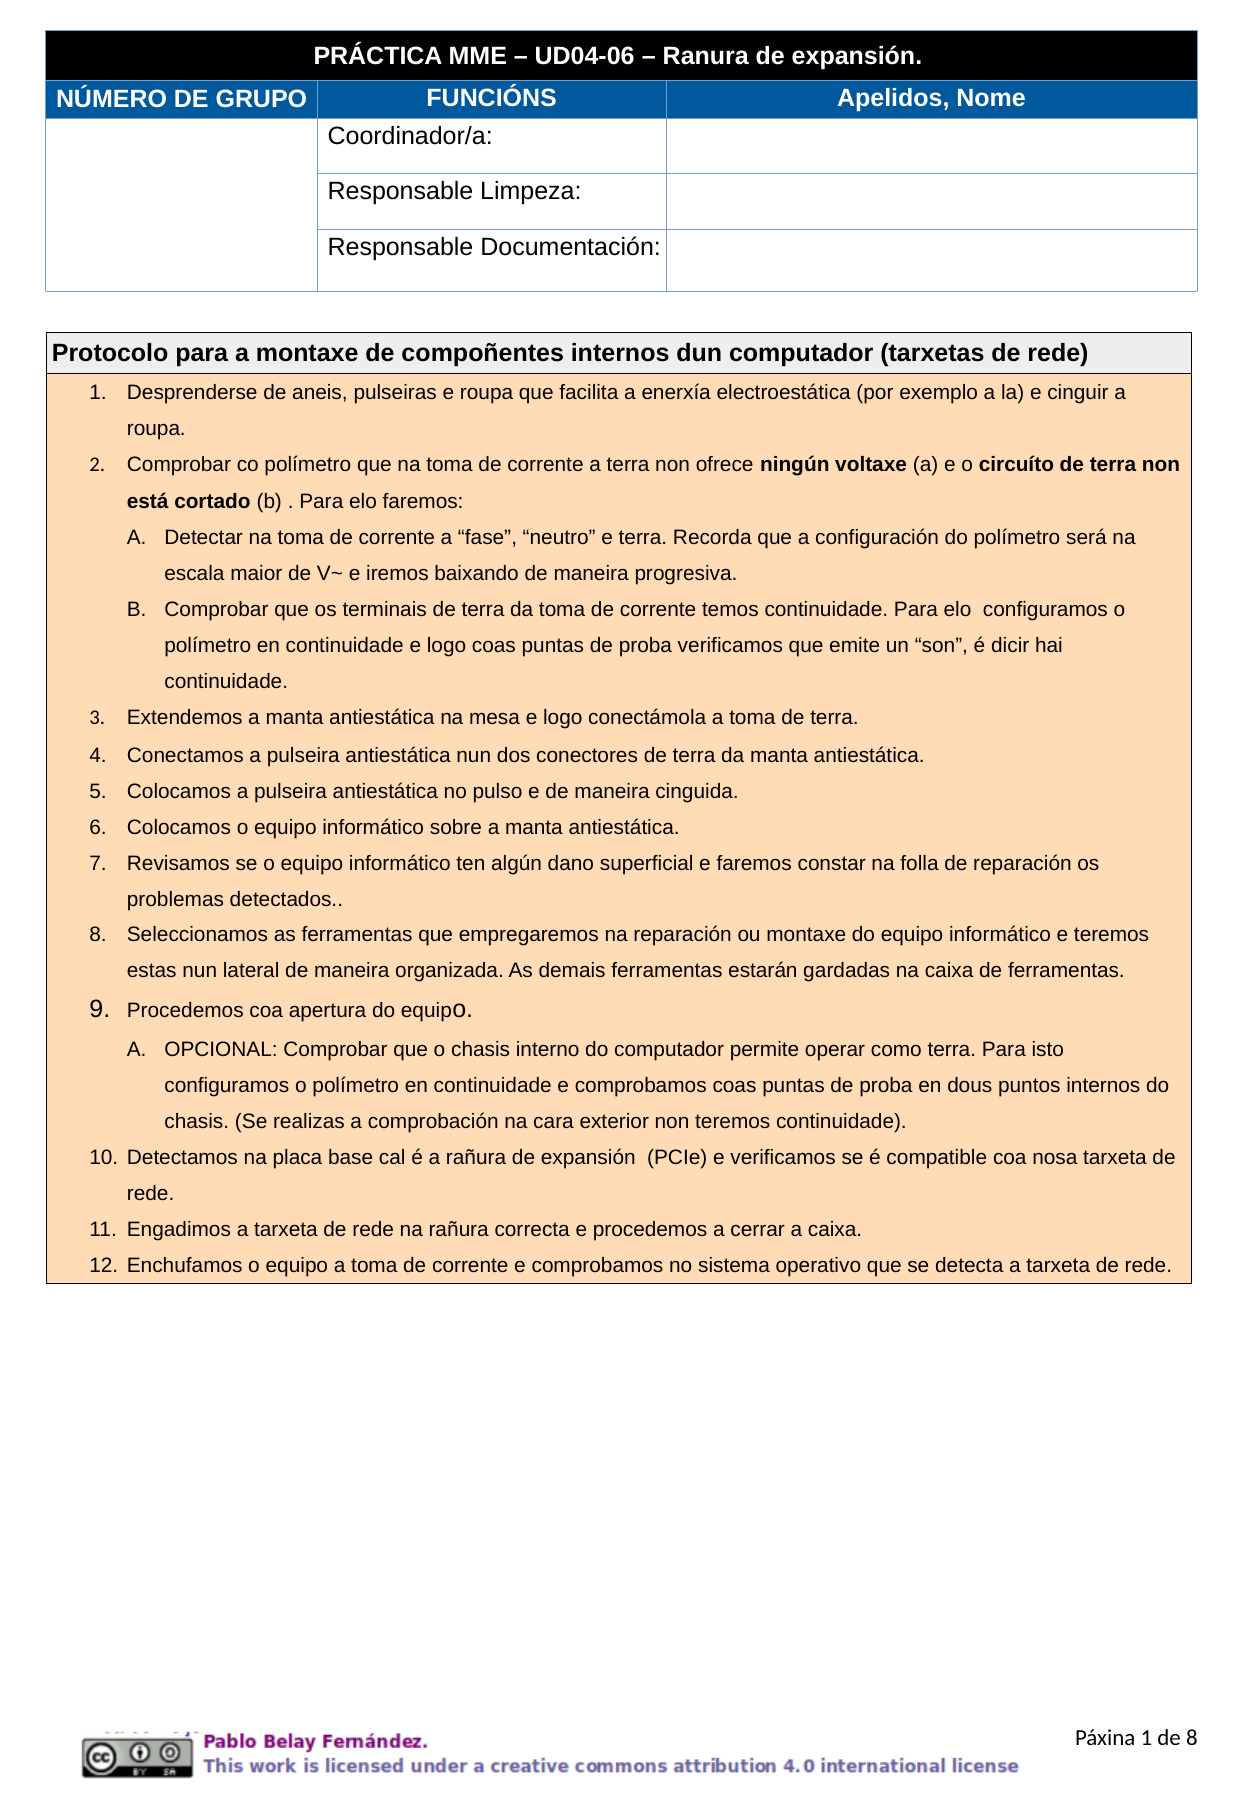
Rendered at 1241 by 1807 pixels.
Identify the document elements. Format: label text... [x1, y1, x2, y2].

table_cell [46, 119, 317, 291]
table_cell Responsable Documentación: [318, 230, 666, 291]
table_header Protocolo para a montaxe de compoñentes internos dun computador (tarxetas de rede) [47, 333, 1191, 373]
table_cell [667, 174, 1197, 229]
table_cell [667, 119, 1197, 173]
table_cell Responsable Limpeza: [318, 174, 666, 229]
table_cell FUNCIÓNS [318, 81, 666, 118]
table_cell Desprenderse de aneis, pulseiras e roupa que facilita a enerxía electroestática (por exemplo a la) e cinguir a roupa. Comprobar co polímetro que na toma de corrente a terra non ofrece ningún voltaxe (a) e o circuíto de terra non está cortado (b) . Para elo faremos: Detectar na toma de corrente a “fase”, “neutro” e terra. Recorda que a configuración do polímetro será na escala maior de V~ e iremos baixando de maneira progresiva. Comprobar que os terminais de terra da toma de corrente temos continuidade. Para elo configuramos o polímetro en continuidade e logo coas puntas de proba verificamos que emite un “son”, é dicir hai continuidade. Extendemos a manta antiestática na mesa e logo conectámola a toma de terra. Conectamos a pulseira antiestática nun dos conectores de terra da manta antiestática. Colocamos a pulseira antiestática no pulso e de maneira cinguida. Colocamos o equipo informático sobre a manta antiestática. Revisamos se o equipo informático ten algún dano superficial e faremos constar na folla de reparación os problemas detectados.. Seleccionamos as ferramentas que empregaremos na reparación ou montaxe do equipo informático e teremos estas nun lateral de maneira organizada. As demais ferramentas estarán gardadas na caixa de ferramentas. Procedemos coa apertura do equipo. OPCIONAL: Comprobar que o chasis interno do computador permite operar como terra. Para isto configuramos o polímetro en continuidade e comprobamos coas puntas de proba en dous puntos internos do chasis. (Se realizas a comprobación na cara exterior non teremos continuidade). Detectamos na placa base cal é a rañura de expansión (PCIe) e verificamos se é compatible coa nosa tarxeta de rede. Engadimos a tarxeta de rede na rañura correcta e procedemos a cerrar a caixa. Enchufamos o equipo a toma de corrente e comprobamos no sistema operativo que se detecta a tarxeta de rede. [47, 374, 1191, 1283]
table_cell [667, 230, 1197, 291]
table_cell Apelidos, Nome [667, 81, 1197, 118]
table_cell Coordinador/a: [318, 119, 666, 173]
table_header PRÁCTICA MME – UD04-06 – Ranura de expansión. [46, 31, 1197, 80]
table_cell NÚMERO DE GRUPO [46, 81, 317, 118]
picture [65, 1722, 1035, 1787]
